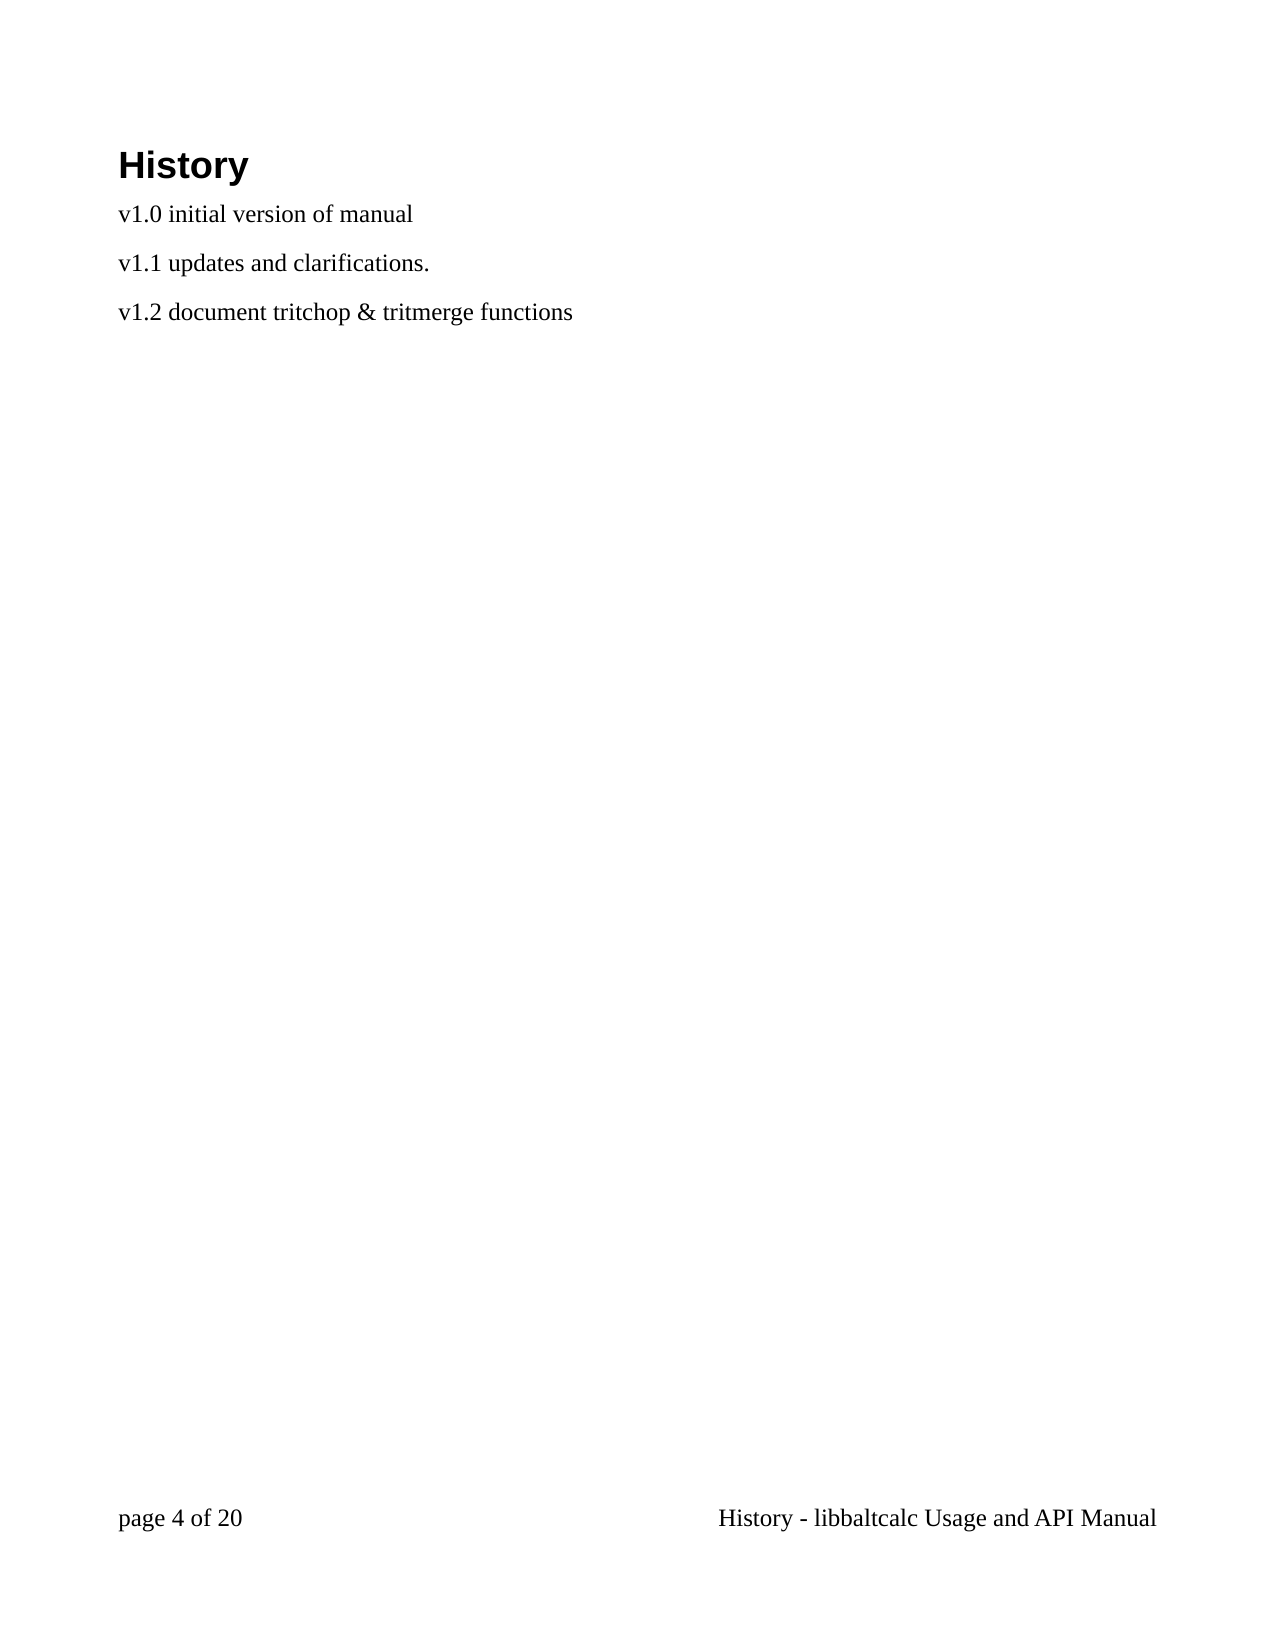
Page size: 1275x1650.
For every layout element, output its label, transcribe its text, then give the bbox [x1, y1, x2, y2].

text v1.1 updates and clarifications. [118, 248, 1157, 277]
subtitle History [118, 143, 1157, 187]
text v1.2 document tritchop & tritmerge functions [118, 297, 1157, 326]
text v1.0 initial version of manual [118, 199, 1157, 228]
